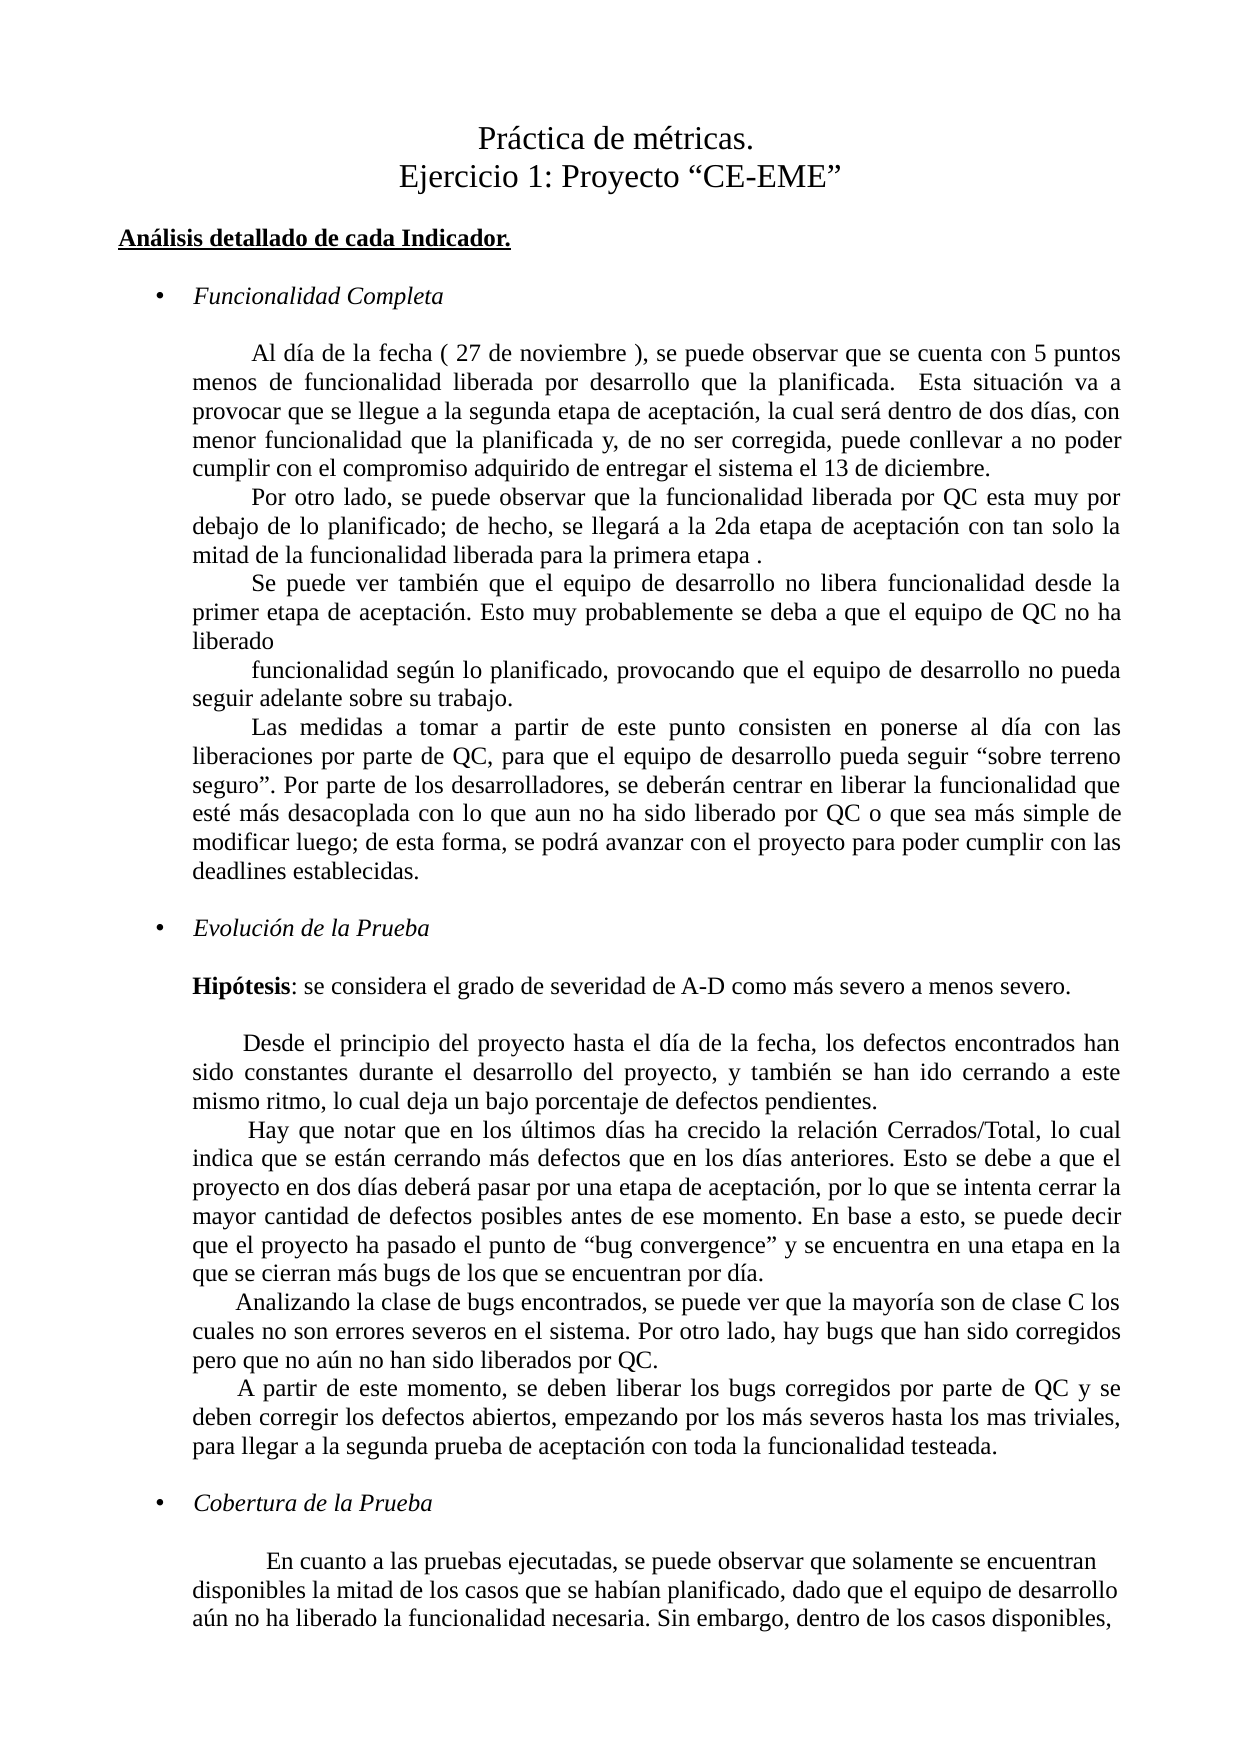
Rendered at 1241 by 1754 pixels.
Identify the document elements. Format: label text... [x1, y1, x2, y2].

text Las medidas a tomar a partir de este punto consisten en ponerse al día con las liberaciones por parte de QC, para que el equipo de desarrollo pueda seguir “sobre terreno seguro”. Por parte de los desarrolladores, se deberán centrar en liberar la funcionalidad que esté más desacoplada con lo que aun no ha sido liberado por QC o que sea más simple de modificar luego; de esta forma, se podrá avanzar con el proyecto para poder cumplir con las deadlines establecidas. [192, 712, 1122, 885]
text Práctica de métricas. [118, 118, 1122, 156]
text funcionalidad según lo planificado, provocando que el equipo de desarrollo no pueda seguir adelante sobre su trabajo. [192, 655, 1122, 712]
text Se puede ver también que el equipo de desarrollo no libera funcionalidad desde la primer etapa de aceptación. Esto muy probablemente se deba a que el equipo de QC no ha liberado [192, 568, 1122, 655]
list Cobertura de la Prueba [156, 1488, 1122, 1517]
text Hipótesis: se considera el grado de severidad de A-D como más severo a menos severo. [118, 971, 1122, 1000]
list Desde el principio del proyecto hasta el día de la fecha, los defectos encontrados han sido constantes durante el desarrollo del proyecto, y también se han ido cerrando a este mismo ritmo, lo cual deja un bajo porcentaje de defectos pendientes. [192, 1028, 1122, 1115]
text Por otro lado, se puede observar que la funcionalidad liberada por QC esta muy por debajo de lo planificado; de hecho, se llegará a la 2da etapa de aceptación con tan solo la mitad de la funcionalidad liberada para la primera etapa . [192, 482, 1122, 568]
list Analizando la clase de bugs encontrados, se puede ver que la mayoría son de clase C los cuales no son errores severos en el sistema. Por otro lado, hay bugs que han sido corregidos pero que no aún no han sido liberados por QC. [192, 1287, 1122, 1373]
list Hay que notar que en los últimos días ha crecido la relación Cerrados/Total, lo cual indica que se están cerrando más defectos que en los días anteriores. Esto se debe a que el proyecto en dos días deberá pasar por una etapa de aceptación, por lo que se intenta cerrar la mayor cantidad de defectos posibles antes de ese momento. En base a esto, se puede decir que el proyecto ha pasado el punto de “bug convergence” y se encuentra en una etapa en la que se cierran más bugs de los que se encuentran por día. [192, 1115, 1122, 1287]
text Ejercicio 1: Proyecto “CE-EME” [118, 156, 1122, 195]
list Funcionalidad Completa [156, 281, 1122, 310]
list A partir de este momento, se deben liberar los bugs corregidos por parte de QC y se deben corregir los defectos abiertos, empezando por los más severos hasta los mas triviales, para llegar a la segunda prueba de aceptación con toda la funcionalidad testeada. [192, 1373, 1122, 1460]
text Análisis detallado de cada Indicador. [118, 223, 1122, 252]
list Evolución de la Prueba [156, 913, 1122, 942]
text Al día de la fecha ( 27 de noviembre ), se puede observar que se cuenta con 5 puntos menos de funcionalidad liberada por desarrollo que la planificada. Esta situación va a provocar que se llegue a la segunda etapa de aceptación, la cual será dentro de dos días, con menor funcionalidad que la planificada y, de no ser corregida, puede conllevar a no poder cumplir con el compromiso adquirido de entregar el sistema el 13 de diciembre. [192, 338, 1122, 482]
text En cuanto a las pruebas ejecutadas, se puede observar que solamente se encuentran disponibles la mitad de los casos que se habían planificado, dado que el equipo de desarrollo aún no ha liberado la funcionalidad necesaria. Sin embargo, dentro de los casos disponibles, [192, 1546, 1122, 1632]
